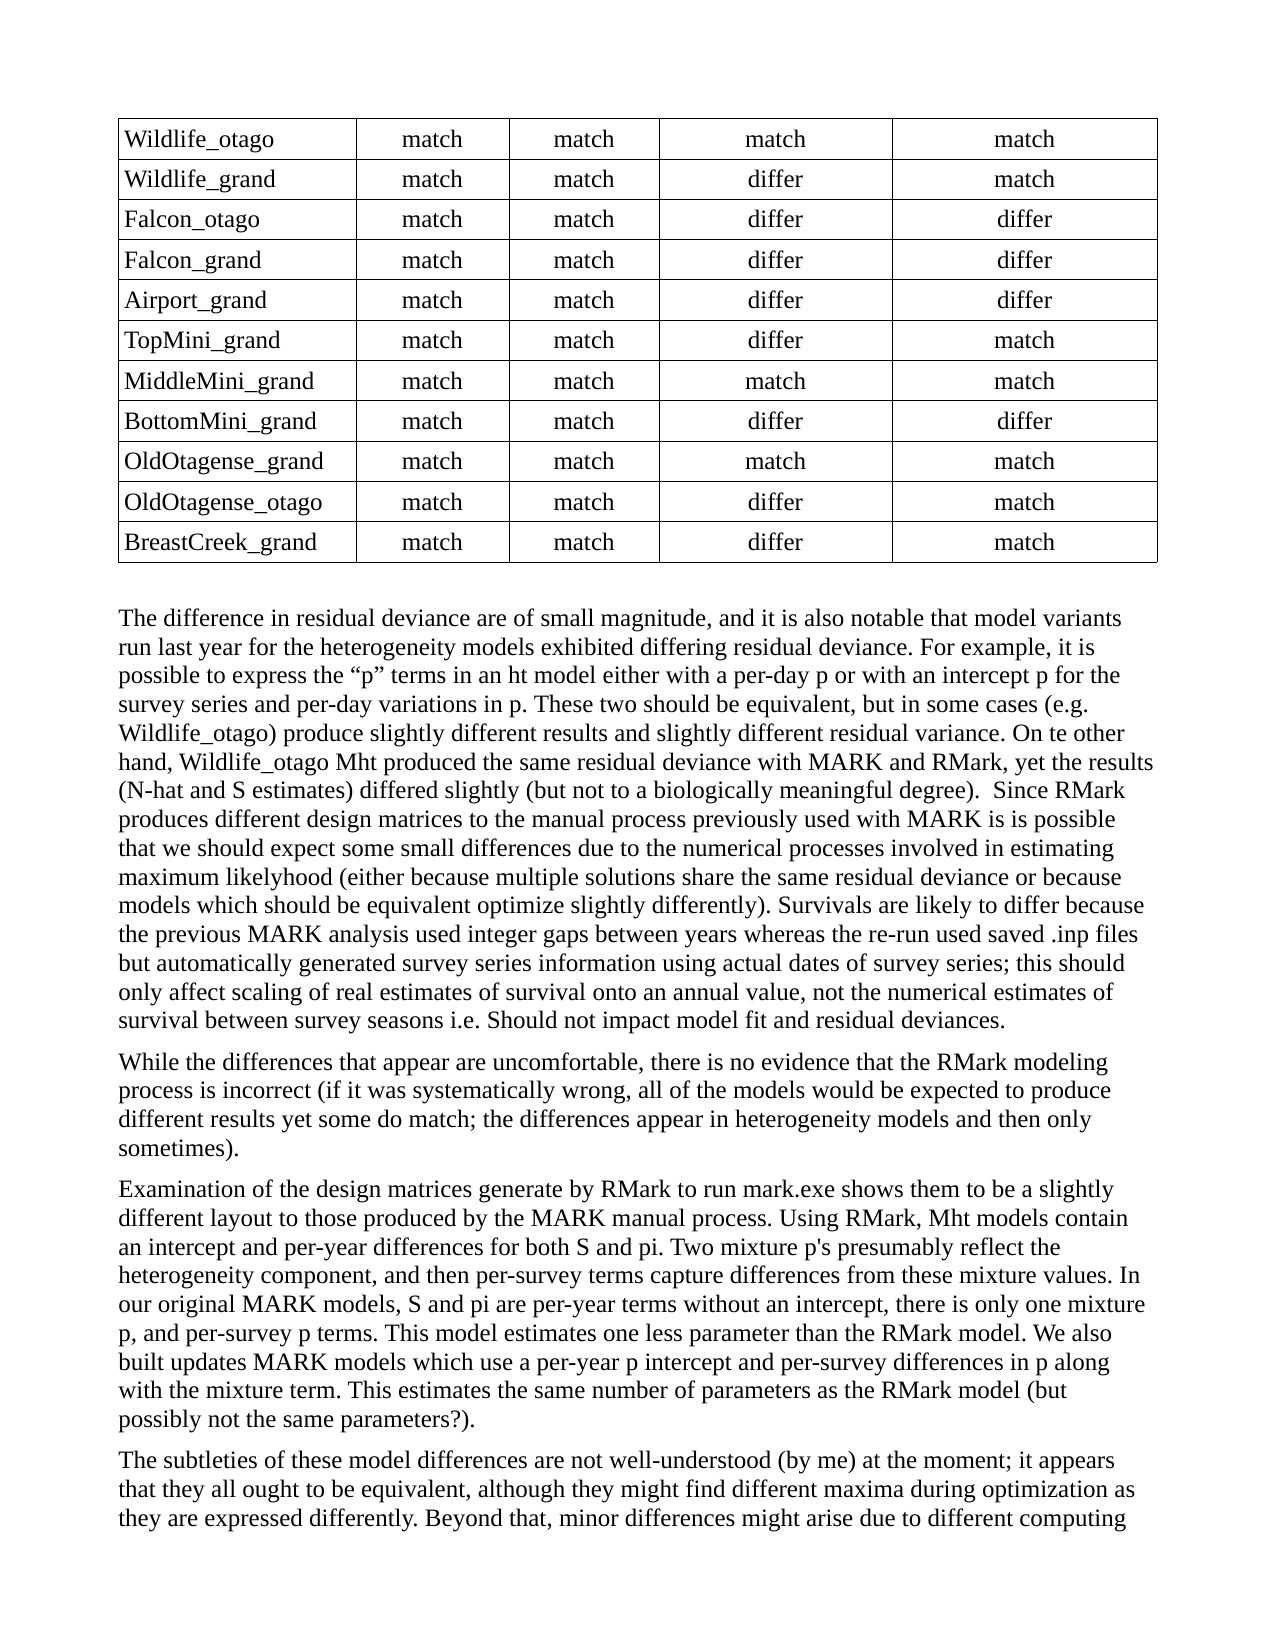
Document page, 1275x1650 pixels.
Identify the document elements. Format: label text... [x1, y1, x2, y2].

table_cell match [510, 240, 659, 279]
table_cell differ [660, 482, 892, 521]
table_cell match [357, 280, 509, 320]
text While the differences that appear are uncomfortable, there is no evidence that the RMark modeling process is incorrect (if it was systematically wrong, all of the models would be expected to produce different results yet some do match; the differences appear in heterogeneity models and then only sometimes). [118, 1047, 1157, 1162]
table_cell differ [893, 401, 1157, 441]
table_cell differ [893, 200, 1157, 239]
table_cell match [510, 321, 659, 360]
table_cell match [660, 361, 892, 400]
table_cell match [357, 119, 509, 158]
table_cell match [510, 361, 659, 400]
table_cell match [357, 321, 509, 360]
table_cell differ [660, 522, 892, 562]
table_cell match [893, 361, 1157, 400]
table_cell match [357, 200, 509, 239]
table_cell match [357, 160, 509, 199]
table_cell match [893, 442, 1157, 481]
table_cell differ [660, 160, 892, 199]
table_cell match [510, 401, 659, 441]
table_cell match [357, 361, 509, 400]
table_cell match [510, 160, 659, 199]
table_cell match [357, 482, 509, 521]
table_cell match [510, 280, 659, 320]
table_cell TopMini_grand [119, 321, 356, 360]
table_cell match [357, 522, 509, 562]
text The subtleties of these model differences are not well-understood (by me) at the moment; it appears that they all ought to be equivalent, although they might find different maxima during optimization as they are expressed differently. Beyond that, minor differences might arise due to different computing [118, 1445, 1157, 1532]
table_cell differ [893, 240, 1157, 279]
table_cell match [510, 482, 659, 521]
text Examination of the design matrices generate by RMark to run mark.exe shows them to be a slightly different layout to those produced by the MARK manual process. Using RMark, Mht models contain an intercept and per-year differences for both S and pi. Two mixture p's presumably reflect the heterogeneity component, and then per-survey terms capture differences from these mixture values. In our original MARK models, S and pi are per-year terms without an intercept, there is only one mixture p, and per-survey p terms. This model estimates one less parameter than the RMark model. We also built updates MARK models which use a per-year p intercept and per-survey differences in p along with the mixture term. This estimates the same number of parameters as the RMark model (but possibly not the same parameters?). [118, 1174, 1157, 1433]
table_cell match [510, 522, 659, 562]
table_cell match [510, 200, 659, 239]
table_cell Falcon_otago [119, 200, 356, 239]
table_cell differ [660, 280, 892, 320]
table_cell OldOtagense_otago [119, 482, 356, 521]
table_cell match [357, 442, 509, 481]
table_cell BreastCreek_grand [119, 522, 356, 562]
table_cell match [893, 321, 1157, 360]
table_cell match [510, 442, 659, 481]
table_cell match [510, 119, 659, 158]
table_cell differ [660, 240, 892, 279]
table_cell differ [660, 401, 892, 441]
table_cell Falcon_grand [119, 240, 356, 279]
table_cell match [357, 240, 509, 279]
table_cell match [893, 522, 1157, 562]
table_cell BottomMini_grand [119, 401, 356, 441]
table_cell match [660, 119, 892, 158]
text The difference in residual deviance are of small magnitude, and it is also notable that model variants run last year for the heterogeneity models exhibited differing residual deviance. For example, it is possible to express the “p” terms in an ht model either with a per-day p or with an intercept p for the survey series and per-day variations in p. These two should be equivalent, but in some cases (e.g. Wildlife_otago) produce slightly different results and slightly different residual variance. On te other hand, Wildlife_otago Mht produced the same residual deviance with MARK and RMark, yet the results (N-hat and S estimates) differed slightly (but not to a biologically meaningful degree). Since RMark produces different design matrices to the manual process previously used with MARK is is possible that we should expect some small differences due to the numerical processes involved in estimating maximum likelyhood (either because multiple solutions share the same residual deviance or because models which should be equivalent optimize slightly differently). Survivals are likely to differ because the previous MARK analysis used integer gaps between years whereas the re-run used saved .inp files but automatically generated survey series information using actual dates of survey series; this should only affect scaling of real estimates of survival onto an annual value, not the numerical estimates of survival between survey seasons i.e. Should not impact model fit and residual deviances. [118, 603, 1157, 1034]
table_cell differ [660, 200, 892, 239]
table_cell match [893, 482, 1157, 521]
table_cell match [660, 442, 892, 481]
table_cell MiddleMini_grand [119, 361, 356, 400]
table_cell match [357, 401, 509, 441]
table_cell OldOtagense_grand [119, 442, 356, 481]
table_cell differ [660, 321, 892, 360]
table_cell match [893, 119, 1157, 158]
table_cell Wildlife_otago [119, 119, 356, 158]
table_cell differ [893, 280, 1157, 320]
table_cell Airport_grand [119, 280, 356, 320]
table_cell Wildlife_grand [119, 160, 356, 199]
table_cell match [893, 160, 1157, 199]
